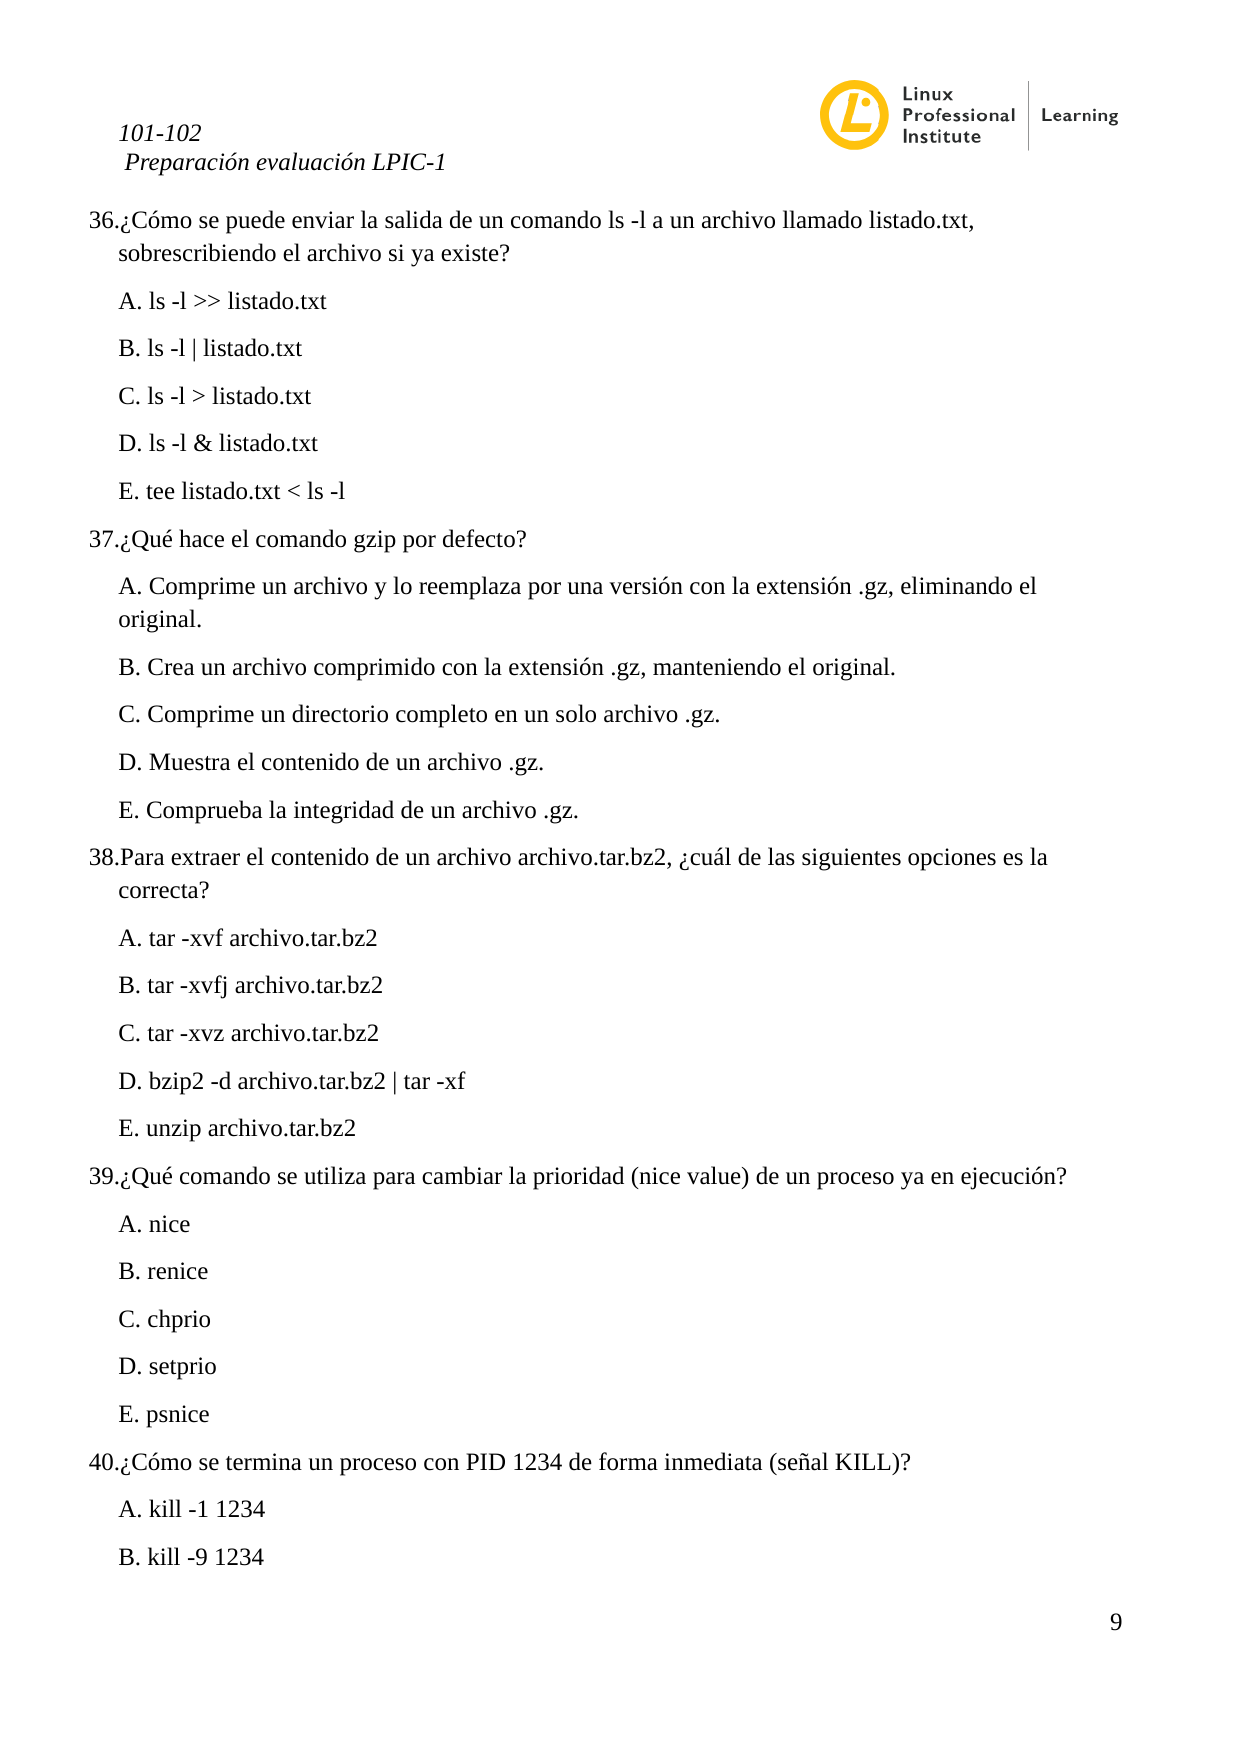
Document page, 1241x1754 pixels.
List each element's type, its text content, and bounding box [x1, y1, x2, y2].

list A. tar -xvf archivo.tar.bz2 [118, 923, 1122, 952]
list B. kill -9 1234 [118, 1542, 1122, 1571]
list A. kill -1 1234 [118, 1494, 1122, 1523]
list B. renice [118, 1256, 1122, 1285]
list C. ls -l > listado.txt [118, 381, 1122, 410]
list E. unzip archivo.tar.bz2 [118, 1113, 1122, 1142]
list Para extraer el contenido de un archivo archivo.tar.bz2, ¿cuál de las siguientes opciones es la correcta? [118, 842, 1122, 904]
list E. psnice [118, 1399, 1122, 1428]
list A. ls -l >> listado.txt [118, 286, 1122, 314]
list E. Comprueba la integridad de un archivo .gz. [118, 795, 1122, 823]
list A. Comprime un archivo y lo reemplaza por una versión con la extensión .gz, eliminando el original. [118, 571, 1122, 633]
list E. tee listado.txt < ls -l [118, 476, 1122, 505]
list D. Muestra el contenido de un archivo .gz. [118, 747, 1122, 776]
list B. ls -l | listado.txt [118, 333, 1122, 362]
list B. tar -xvfj archivo.tar.bz2 [118, 971, 1122, 999]
picture [819, 79, 1119, 151]
list D. bzip2 -d archivo.tar.bz2 | tar -xf [118, 1066, 1122, 1094]
list ¿Cómo se puede enviar la salida de un comando ls -l a un archivo llamado listado.txt, sobrescribiendo el archivo si ya existe? [118, 205, 1122, 267]
list D. setprio [118, 1351, 1122, 1380]
list A. nice [118, 1209, 1122, 1237]
list ¿Cómo se termina un proceso con PID 1234 de forma inmediata (señal KILL)? [118, 1447, 1122, 1475]
list ¿Qué comando se utiliza para cambiar la prioridad (nice value) de un proceso ya en ejecución? [118, 1161, 1122, 1190]
list C. chprio [118, 1304, 1122, 1333]
list B. Crea un archivo comprimido con la extensión .gz, manteniendo el original. [118, 652, 1122, 681]
list C. Comprime un directorio completo en un solo archivo .gz. [118, 699, 1122, 728]
list ¿Qué hace el comando gzip por defecto? [118, 524, 1122, 552]
list D. ls -l & listado.txt [118, 428, 1122, 457]
list C. tar -xvz archivo.tar.bz2 [118, 1018, 1122, 1047]
